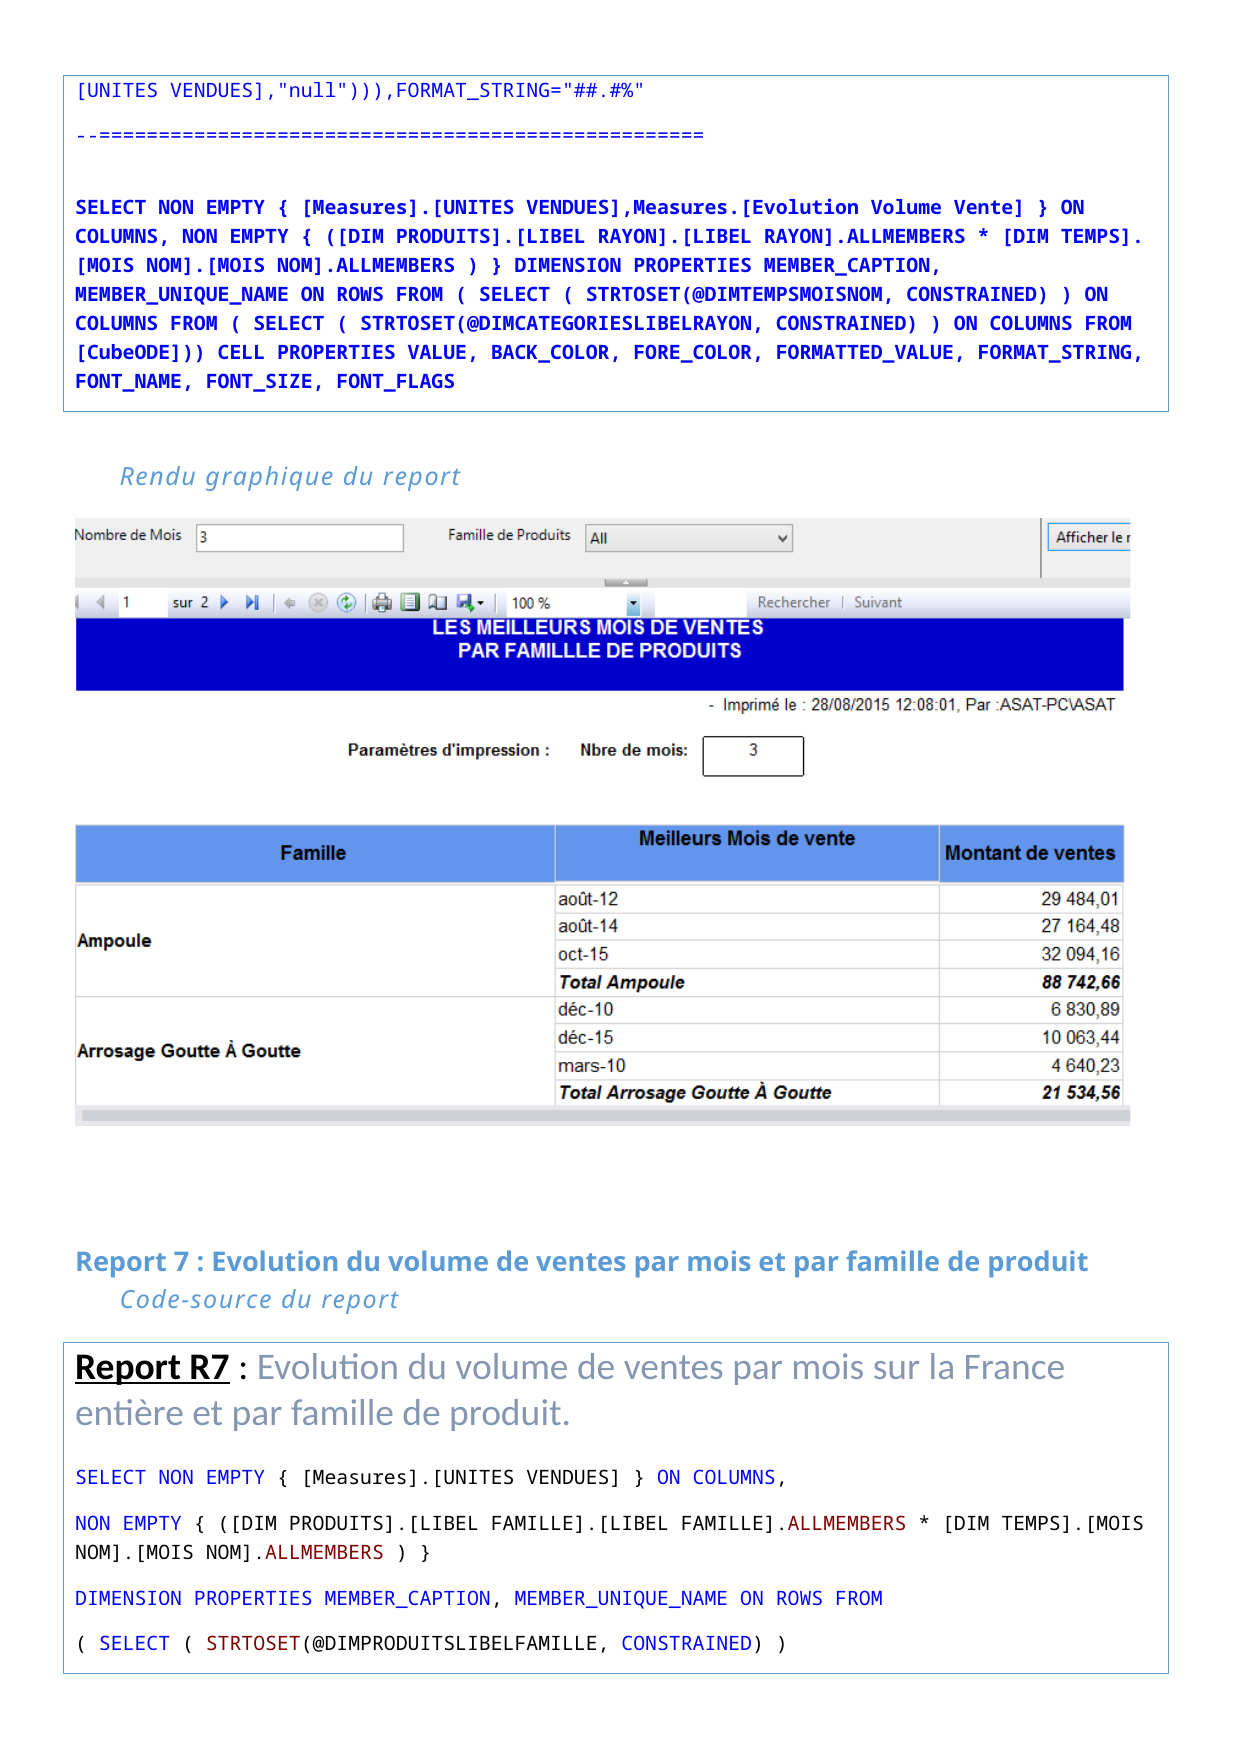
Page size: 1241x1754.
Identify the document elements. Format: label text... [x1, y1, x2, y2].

table_header [UNITES VENDUES],"null"))),FORMAT_STRING="##.#%" --=================================================== SELECT NON EMPTY { [Measures].[UNITES VENDUES],Measures.[Evolution Volume Vente] } ON COLUMNS, NON EMPTY { ([DIM PRODUITS].[LIBEL RAYON].[LIBEL RAYON].ALLMEMBERS * [DIM TEMPS].[MOIS NOM].[MOIS NOM].ALLMEMBERS ) } DIMENSION PROPERTIES MEMBER_CAPTION, MEMBER_UNIQUE_NAME ON ROWS FROM ( SELECT ( STRTOSET(@DIMTEMPSMOISNOM, CONSTRAINED) ) ON COLUMNS FROM ( SELECT ( STRTOSET(@DIMCATEGORIESLIBELRAYON, CONSTRAINED) ) ON COLUMNS FROM [CubeODE])) CELL PROPERTIES VALUE, BACK_COLOR, FORE_COLOR, FORMATTED_VALUE, FORMAT_STRING, FONT_NAME, FONT_SIZE, FONT_FLAGS [64, 76, 1168, 411]
picture [75, 518, 1131, 1126]
subtitle Code-source du report [119, 1282, 1165, 1316]
table_header Report R7 : Evolution du volume de ventes par mois sur la France entière et par famille de produit. SELECT NON EMPTY { [Measures].[UNITES VENDUES] } ON COLUMNS, NON EMPTY { ([DIM PRODUITS].[LIBEL FAMILLE].[LIBEL FAMILLE].ALLMEMBERS * [DIM TEMPS].[MOIS NOM].[MOIS NOM].ALLMEMBERS ) } DIMENSION PROPERTIES MEMBER_CAPTION, MEMBER_UNIQUE_NAME ON ROWS FROM ( SELECT ( STRTOSET(@DIMPRODUITSLIBELFAMILLE, CONSTRAINED) ) [64, 1343, 1168, 1673]
subtitle Rendu graphique du report [119, 459, 1165, 493]
subtitle Report 7 : Evolution du volume de ventes par mois et par famille de produit [75, 1242, 1165, 1279]
